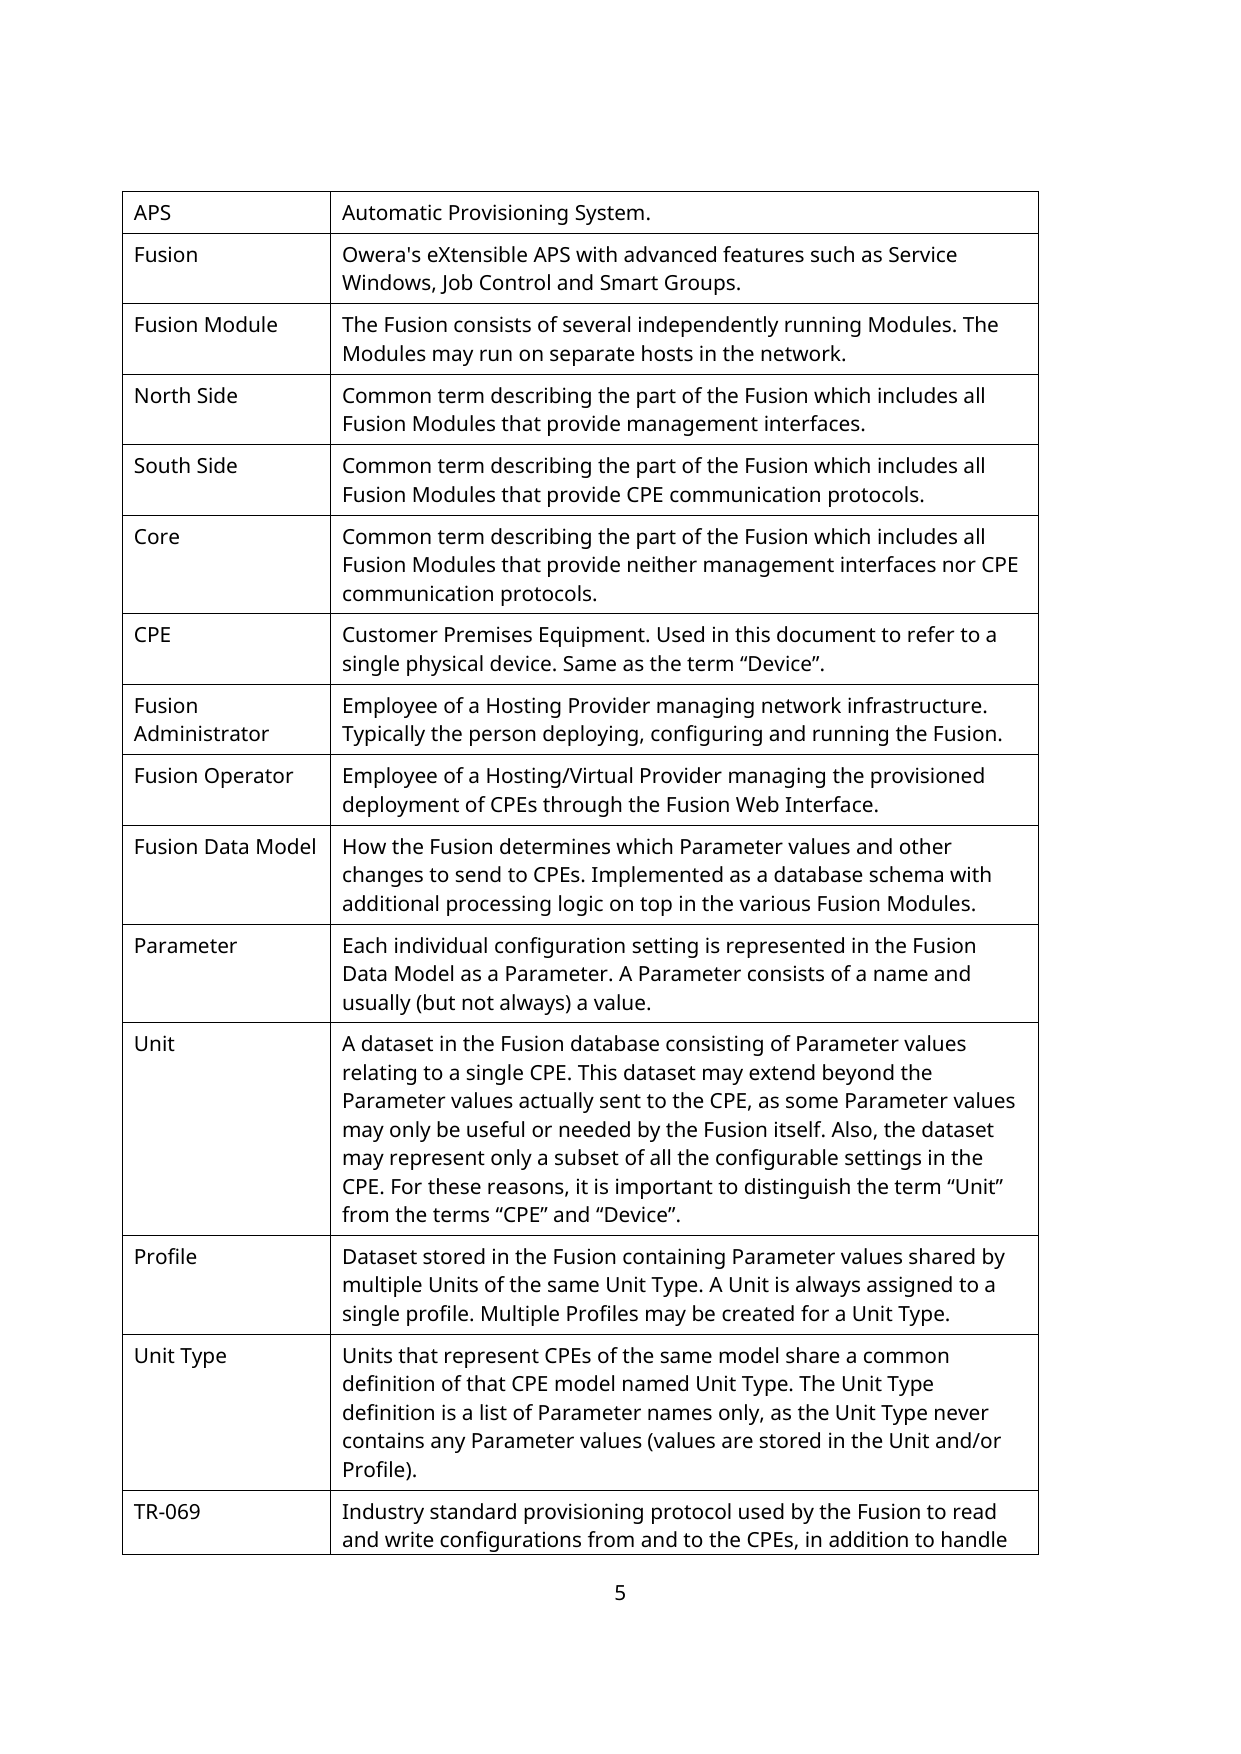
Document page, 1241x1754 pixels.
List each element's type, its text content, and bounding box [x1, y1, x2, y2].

table_cell TR-069 [123, 1491, 330, 1554]
table_cell Common term describing the part of the Fusion which includes all Fusion Modules that provide CPE communication protocols. [331, 445, 1038, 514]
table_cell CPE [123, 614, 330, 684]
table_cell Automatic Provisioning System. [331, 192, 1038, 233]
table_cell A dataset in the Fusion database consisting of Parameter values relating to a single CPE. This dataset may extend beyond the Parameter values actually sent to the CPE, as some Parameter values may only be useful or needed by the Fusion itself. Also, the dataset may represent only a subset of all the configurable settings in the CPE. For these reasons, it is important to distinguish the term “Unit” from the terms “CPE” and “Device”. [331, 1023, 1038, 1235]
table_cell Each individual configuration setting is represented in the Fusion Data Model as a Parameter. A Parameter consists of a name and usually (but not always) a value. [331, 925, 1038, 1022]
table_cell Unit Type [123, 1335, 330, 1489]
table_cell Fusion [123, 234, 330, 303]
table_cell Profile [123, 1236, 330, 1334]
table_cell Owera's eXtensible APS with advanced features such as Service Windows, Job Control and Smart Groups. [331, 234, 1038, 303]
table_cell Core [123, 516, 330, 613]
table_cell North Side [123, 375, 330, 444]
table_cell Fusion Administrator [123, 685, 330, 754]
table_cell Dataset stored in the Fusion containing Parameter values shared by multiple Units of the same Unit Type. A Unit is always assigned to a single profile. Multiple Profiles may be created for a Unit Type. [331, 1236, 1038, 1334]
table_cell Fusion Operator [123, 755, 330, 824]
table_cell Employee of a Hosting Provider managing network infrastructure. Typically the person deploying, configuring and running the Fusion. [331, 685, 1038, 754]
table_cell Units that represent CPEs of the same model share a common definition of that CPE model named Unit Type. The Unit Type definition is a list of Parameter names only, as the Unit Type never contains any Parameter values (values are stored in the Unit and/or Profile). [331, 1335, 1038, 1489]
table_cell Fusion Module [123, 304, 330, 374]
table_cell South Side [123, 445, 330, 514]
table_cell Fusion Data Model [123, 826, 330, 923]
table_cell How the Fusion determines which Parameter values and other changes to send to CPEs. Implemented as a database schema with additional processing logic on top in the various Fusion Modules. [331, 826, 1038, 923]
table_cell Common term describing the part of the Fusion which includes all Fusion Modules that provide neither management interfaces nor CPE communication protocols. [331, 516, 1038, 613]
table_cell Parameter [123, 925, 330, 1022]
table_cell Common term describing the part of the Fusion which includes all Fusion Modules that provide management interfaces. [331, 375, 1038, 444]
table_cell Industry standard provisioning protocol used by the Fusion to read and write configurations from and to the CPEs, in addition to handle [331, 1491, 1038, 1554]
table_cell The Fusion consists of several independently running Modules. The Modules may run on separate hosts in the network. [331, 304, 1038, 374]
table_cell Customer Premises Equipment. Used in this document to refer to a single physical device. Same as the term “Device”. [331, 614, 1038, 684]
table_cell APS [123, 192, 330, 233]
table_cell Unit [123, 1023, 330, 1235]
table_cell Employee of a Hosting/Virtual Provider managing the provisioned deployment of CPEs through the Fusion Web Interface. [331, 755, 1038, 824]
